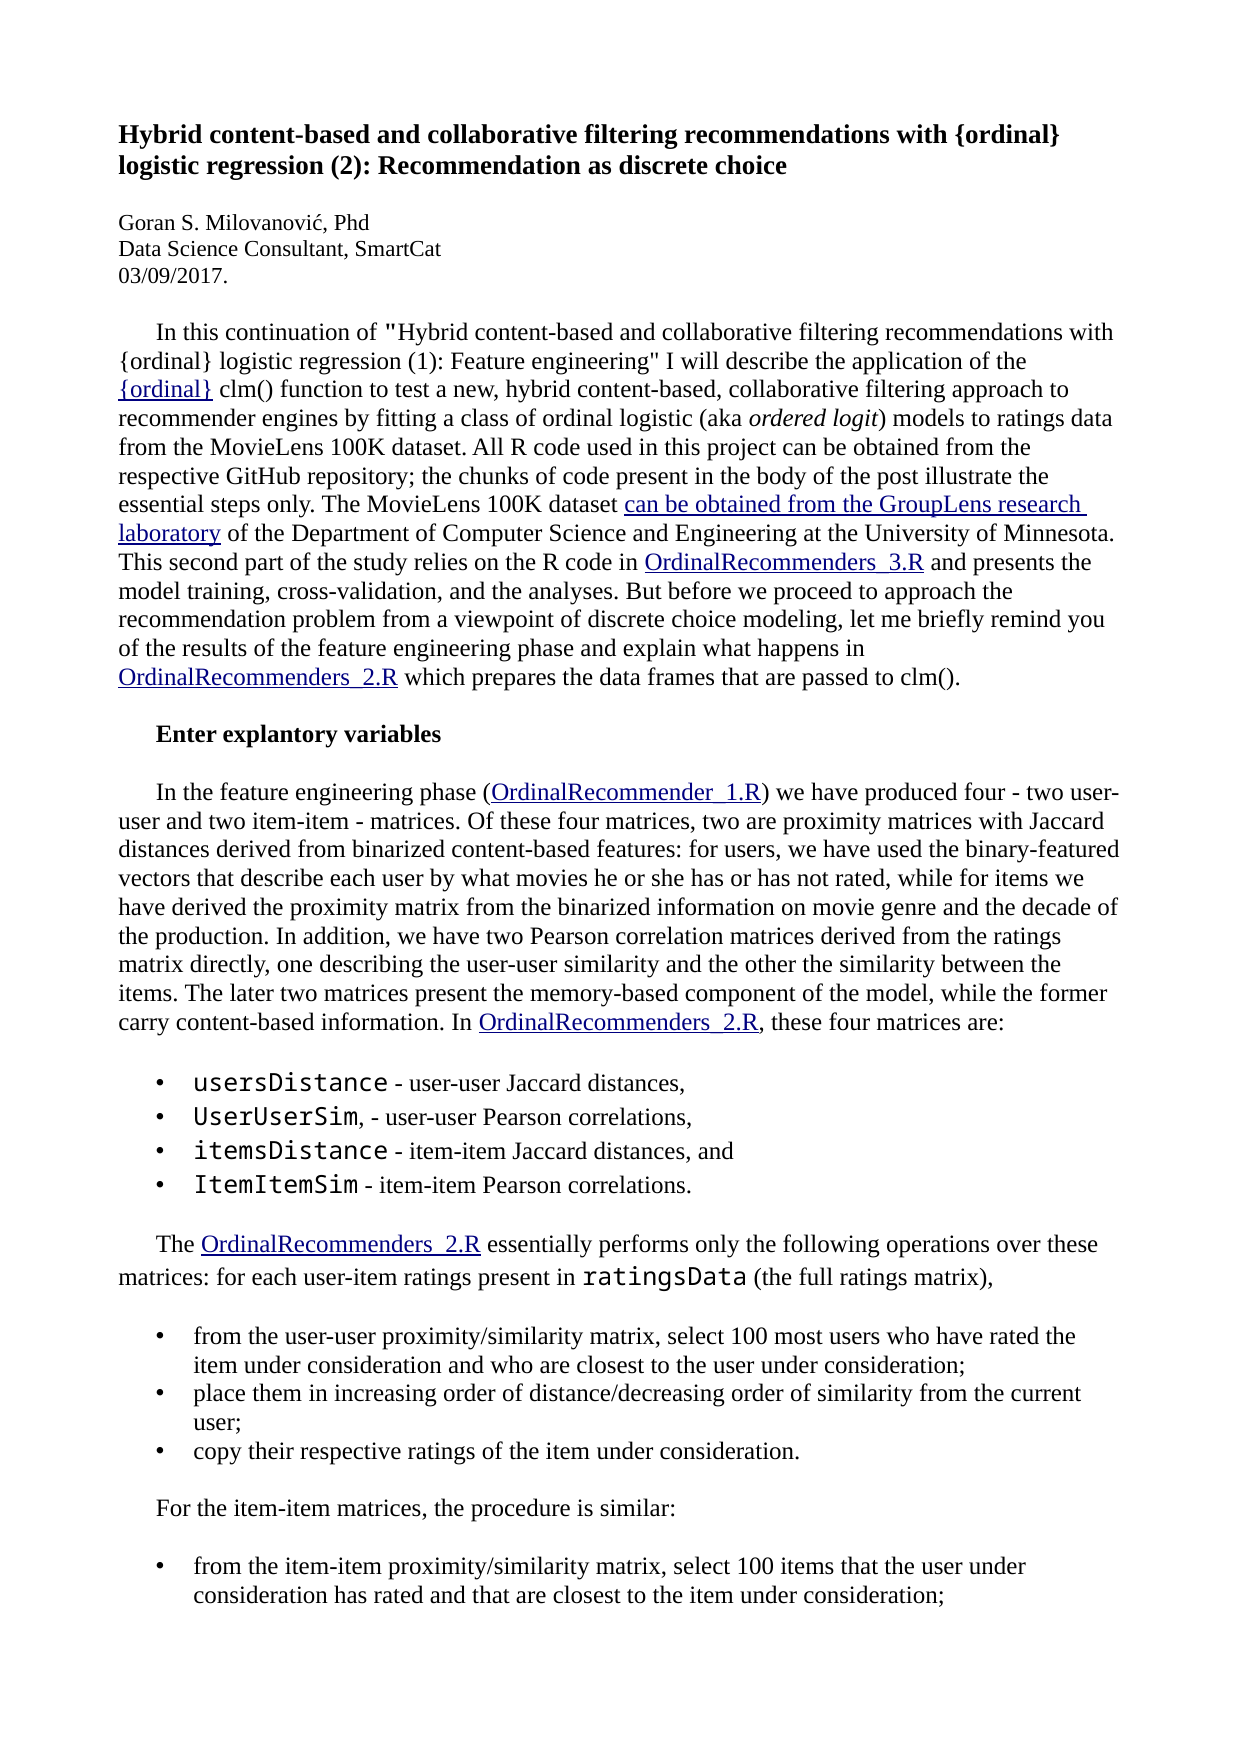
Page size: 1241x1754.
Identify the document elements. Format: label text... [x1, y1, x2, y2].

text 03/09/2017. [118, 262, 1122, 288]
list from the item-item proximity/similarity matrix, select 100 items that the user under consideration has rated and that are closest to the item under consideration; [156, 1551, 1122, 1608]
text Hybrid content-based and collaborative filtering recommendations with {ordinal} logistic regression (2): Recommendation as discrete choice [118, 118, 1122, 180]
text Goran S. Milovanović, Phd [118, 209, 1122, 236]
list place them in increasing order of distance/decreasing order of similarity from the current user; [156, 1378, 1122, 1436]
list copy their respective ratings of the item under consideration. [156, 1436, 1122, 1465]
list itemsDistance - item-item Jaccard distances, and [156, 1133, 1122, 1167]
text Enter explantory variables [118, 719, 1122, 748]
text For the item-item matrices, the procedure is similar: [118, 1493, 1122, 1522]
text The OrdinalRecommenders_2.R essentially performs only the following operations over these matrices: for each user-item ratings present in ratingsData (the full ratings matrix), [118, 1229, 1122, 1292]
text In the feature engineering phase (OrdinalRecommender_1.R) we have produced four - two user-user and two item-item - matrices. Of these four matrices, two are proximity matrices with Jaccard distances derived from binarized content-based features: for users, we have used the binary-featured vectors that describe each user by what movies he or she has or has not rated, while for items we have derived the proximity matrix from the binarized information on movie genre and the decade of the production. In addition, we have two Pearson correlation matrices derived from the ratings matrix directly, one describing the user-user similarity and the other the similarity between the items. The later two matrices present the memory-based component of the model, while the former carry content-based information. In OrdinalRecommenders_2.R, these four matrices are: [118, 777, 1122, 1036]
list UserUserSim, - user-user Pearson correlations, [156, 1098, 1122, 1133]
text In this continuation of "Hybrid content-based and collaborative filtering recommendations with {ordinal} logistic regression (1): Feature engineering" I will describe the application of the {ordinal} clm() function to test a new, hybrid content-based, collaborative filtering approach to recommender engines by fitting a class of ordinal logistic (aka ordered logit) models to ratings data from the MovieLens 100K dataset. All R code used in this project can be obtained from the respective GitHub repository; the chunks of code present in the body of the post illustrate the essential steps only. The MovieLens 100K dataset can be obtained from the GroupLens research laboratory of the Department of Computer Science and Engineering at the University of Minnesota. This second part of the study relies on the R code in OrdinalRecommenders_3.R and presents the model training, cross-validation, and the analyses. But before we proceed to approach the recommendation problem from a viewpoint of discrete choice modeling, let me briefly remind you of the results of the feature engineering phase and explain what happens in OrdinalRecommenders_2.R which prepares the data frames that are passed to clm(). [118, 317, 1122, 691]
list ItemItemSim - item-item Pearson correlations. [118, 1167, 1122, 1201]
list from the user-user proximity/similarity matrix, select 100 most users who have rated the item under consideration and who are closest to the user under consideration; [156, 1321, 1122, 1378]
list usersDistance - user-user Jaccard distances, [156, 1064, 1122, 1098]
text Data Science Consultant, SmartCat [118, 236, 1122, 262]
